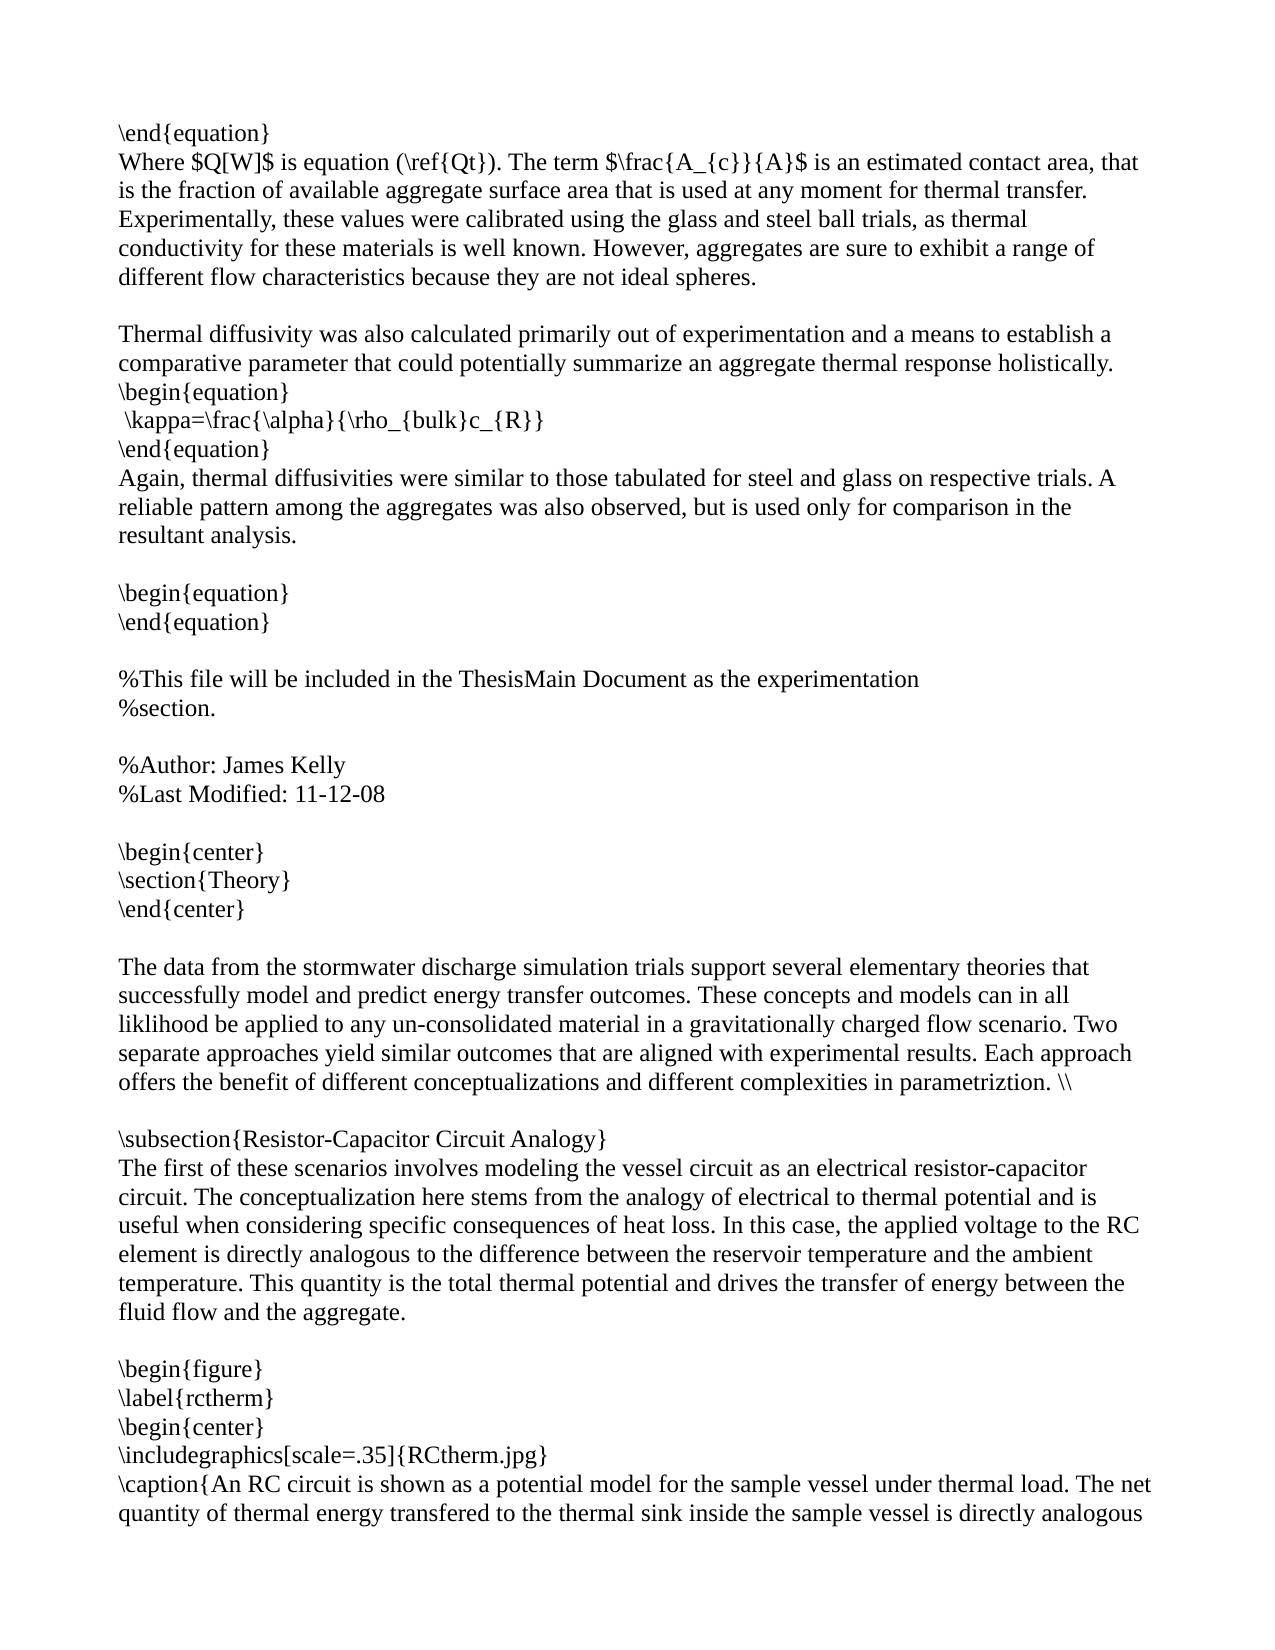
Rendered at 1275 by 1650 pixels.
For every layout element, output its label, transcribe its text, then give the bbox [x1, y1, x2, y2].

text %Last Modified: 11-12-08 [118, 779, 1157, 808]
text \label{rctherm} [118, 1383, 1157, 1412]
text Where $Q[W]$ is equation (\ref{Qt}). The term $\frac{A_{c}}{A}$ is an estimated contact area, that is the fraction of available aggregate surface area that is used at any moment for thermal transfer. Experimentally, these values were calibrated using the glass and steel ball trials, as thermal conductivity for these materials is well known. However, aggregates are sure to exhibit a range of different flow characteristics because they are not ideal spheres. [118, 147, 1157, 291]
text \includegraphics[scale=.35]{RCtherm.jpg} [118, 1441, 1157, 1469]
text Thermal diffusivity was also calculated primarily out of experimentation and a means to establish a comparative parameter that could potentially summarize an aggregate thermal response holistically. [118, 319, 1157, 377]
text Again, thermal diffusivities were similar to those tabulated for steel and glass on respective trials. A reliable pattern among the aggregates was also observed, but is used only for comparison in the resultant analysis. [118, 463, 1157, 549]
text \begin{equation} [118, 377, 1157, 406]
text \end{center} [118, 894, 1157, 923]
text \begin{equation} [118, 578, 1157, 607]
text \begin{figure} [118, 1354, 1157, 1383]
text \caption{An RC circuit is shown as a potential model for the sample vessel under thermal load. The net quantity of thermal energy transfered to the thermal sink inside the sample vessel is directly analogous [118, 1469, 1157, 1527]
text The first of these scenarios involves modeling the vessel circuit as an electrical resistor-capacitor circuit. The conceptualization here stems from the analogy of electrical to thermal potential and is useful when considering specific consequences of heat loss. In this case, the applied voltage to the RC element is directly analogous to the difference between the reservoir temperature and the ambient temperature. This quantity is the total thermal potential and drives the transfer of energy between the fluid flow and the aggregate. [118, 1153, 1157, 1326]
text \begin{center} [118, 837, 1157, 866]
text \begin{center} [118, 1412, 1157, 1441]
text \end{equation} [118, 118, 1157, 147]
text %This file will be included in the ThesisMain Document as the experimentation [118, 664, 1157, 693]
text The data from the stormwater discharge simulation trials support several elementary theories that successfully model and predict energy transfer outcomes. These concepts and models can in all liklihood be applied to any un-consolidated material in a gravitationally charged flow scenario. Two separate approaches yield similar outcomes that are aligned with experimental results. Each approach offers the benefit of different conceptualizations and different complexities in parametriztion. \\ [118, 952, 1157, 1096]
text %section. [118, 693, 1157, 722]
text \end{equation} [118, 607, 1157, 636]
text \section{Theory} [118, 866, 1157, 894]
text \kappa=\frac{\alpha}{\rho_{bulk}c_{R}} [118, 406, 1157, 434]
text %Author: James Kelly [118, 751, 1157, 779]
text \end{equation} [118, 434, 1157, 463]
text \subsection{Resistor-Capacitor Circuit Analogy} [118, 1124, 1157, 1153]
